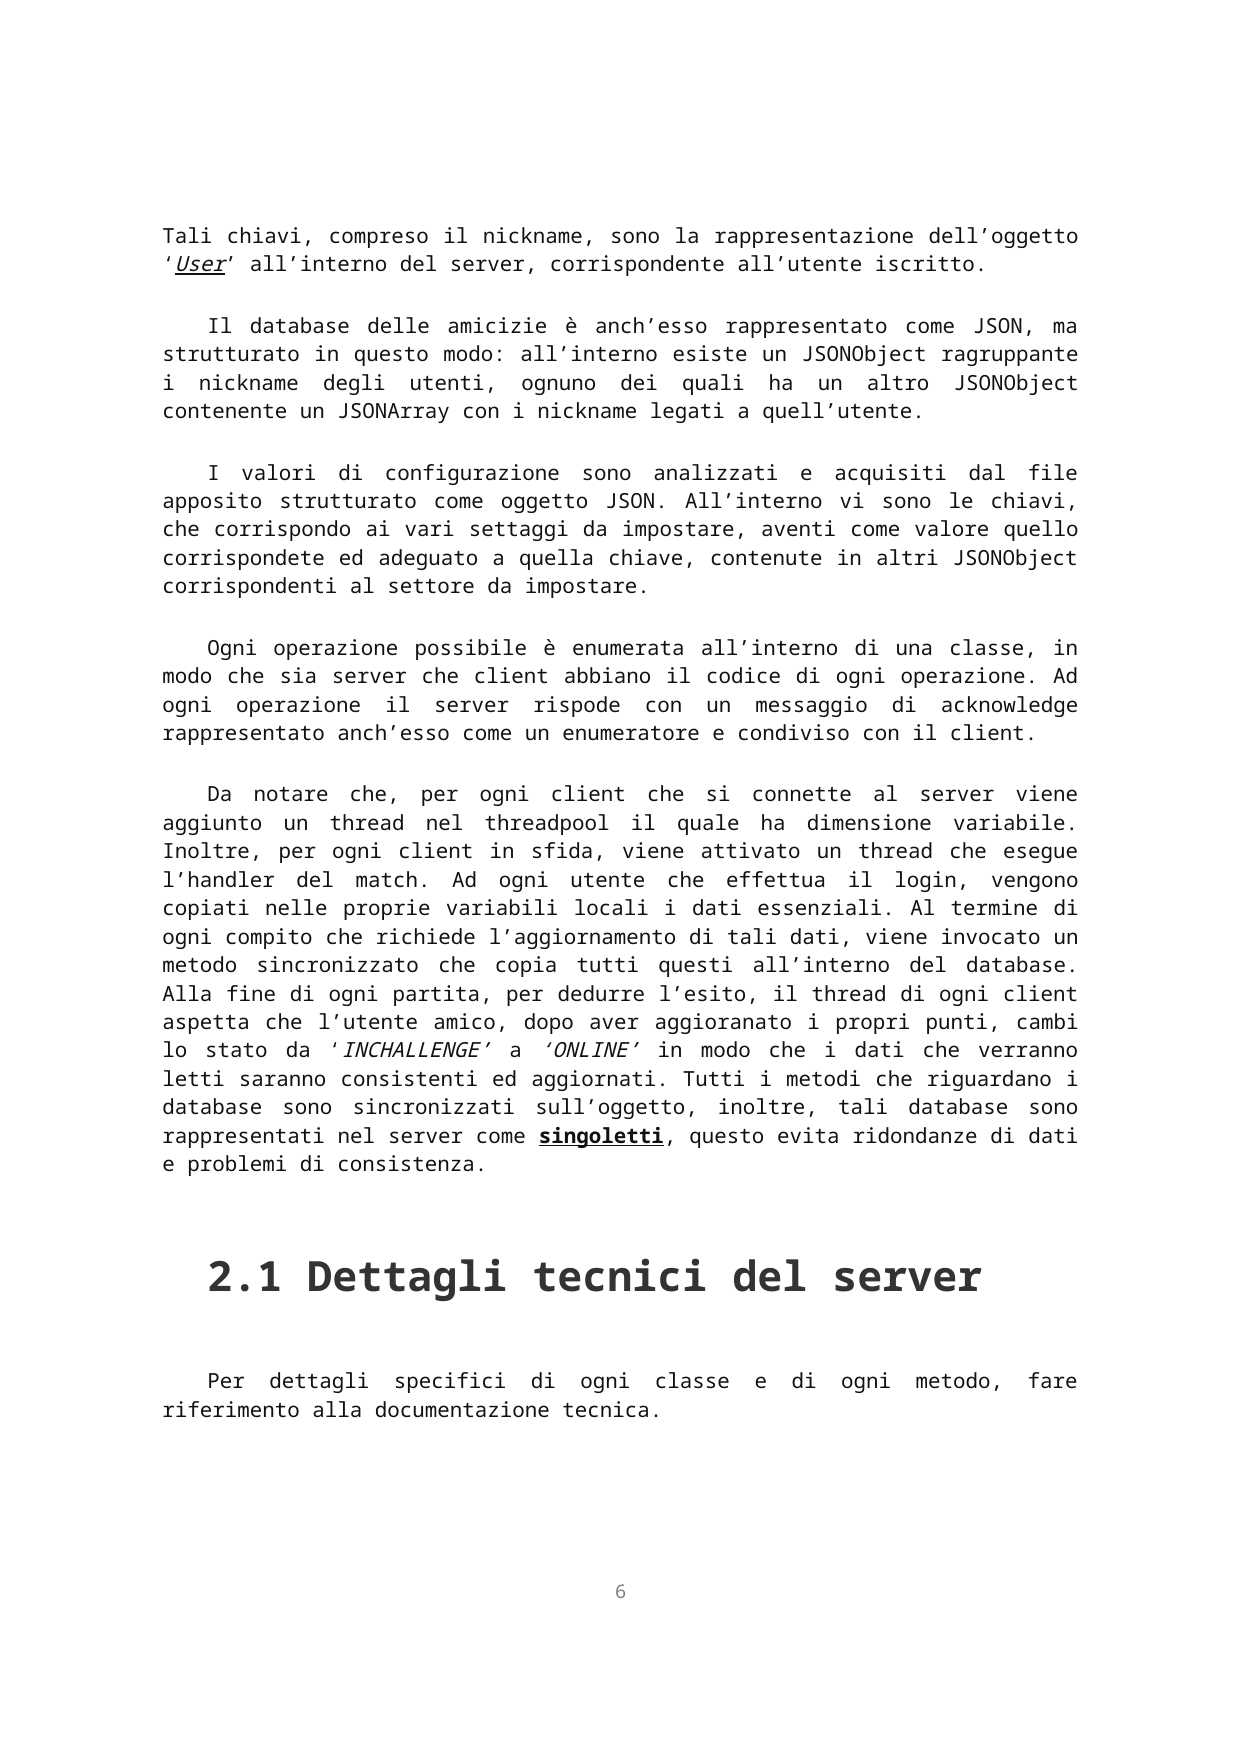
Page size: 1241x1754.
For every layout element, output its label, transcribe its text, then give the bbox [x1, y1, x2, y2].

list Tali chiavi, compreso il nickname, sono la rappresentazione dell’oggetto ‘User’ all’interno del server, corrispondente all’utente iscritto. [162, 221, 1078, 278]
text Ogni operazione possibile è enumerata all’interno di una classe, in modo che sia server che client abbiano il codice di ogni operazione. Ad ogni operazione il server rispode con un messaggio di acknowledge rappresentato anch’esso come un enumeratore e condiviso con il client. [162, 633, 1078, 747]
text Da notare che, per ogni client che si connette al server viene aggiunto un thread nel threadpool il quale ha dimensione variabile. Inoltre, per ogni client in sfida, viene attivato un thread che esegue l’handler del match. Ad ogni utente che effettua il login, vengono copiati nelle proprie variabili locali i dati essenziali. Al termine di ogni compito che richiede l’aggiornamento di tali dati, viene invocato un metodo sincronizzato che copia tutti questi all’interno del database. Alla fine di ogni partita, per dedurre l’esito, il thread di ogni client aspetta che l’utente amico, dopo aver aggioranato i propri punti, cambi lo stato da ‘INCHALLENGE’ a ‘ONLINE’ in modo che i dati che verranno letti saranno consistenti ed aggiornati. Tutti i metodi che riguardano i database sono sincronizzati sull’oggetto, inoltre, tali database sono rappresentati nel server come singoletti, questo evita ridondanze di dati e problemi di consistenza. [162, 779, 1078, 1178]
text 2.1 Dettagli tecnici del server [207, 1247, 1078, 1303]
text I valori di configurazione sono analizzati e acquisiti dal file apposito strutturato come oggetto JSON. All’interno vi sono le chiavi, che corrispondo ai vari settaggi da impostare, aventi come valore quello corrispondete ed adeguato a quella chiave, contenute in altri JSONObject corrispondenti al settore da impostare. [162, 458, 1078, 600]
text Il database delle amicizie è anch’esso rappresentato come JSON, ma strutturato in questo modo: all’interno esiste un JSONObject ragruppante i nickname degli utenti, ognuno dei quali ha un altro JSONObject contenente un JSONArray con i nickname legati a quell’utente. [162, 311, 1078, 424]
text Per dettagli specifici di ogni classe e di ogni metodo, fare riferimento alla documentazione tecnica. [162, 1366, 1078, 1423]
